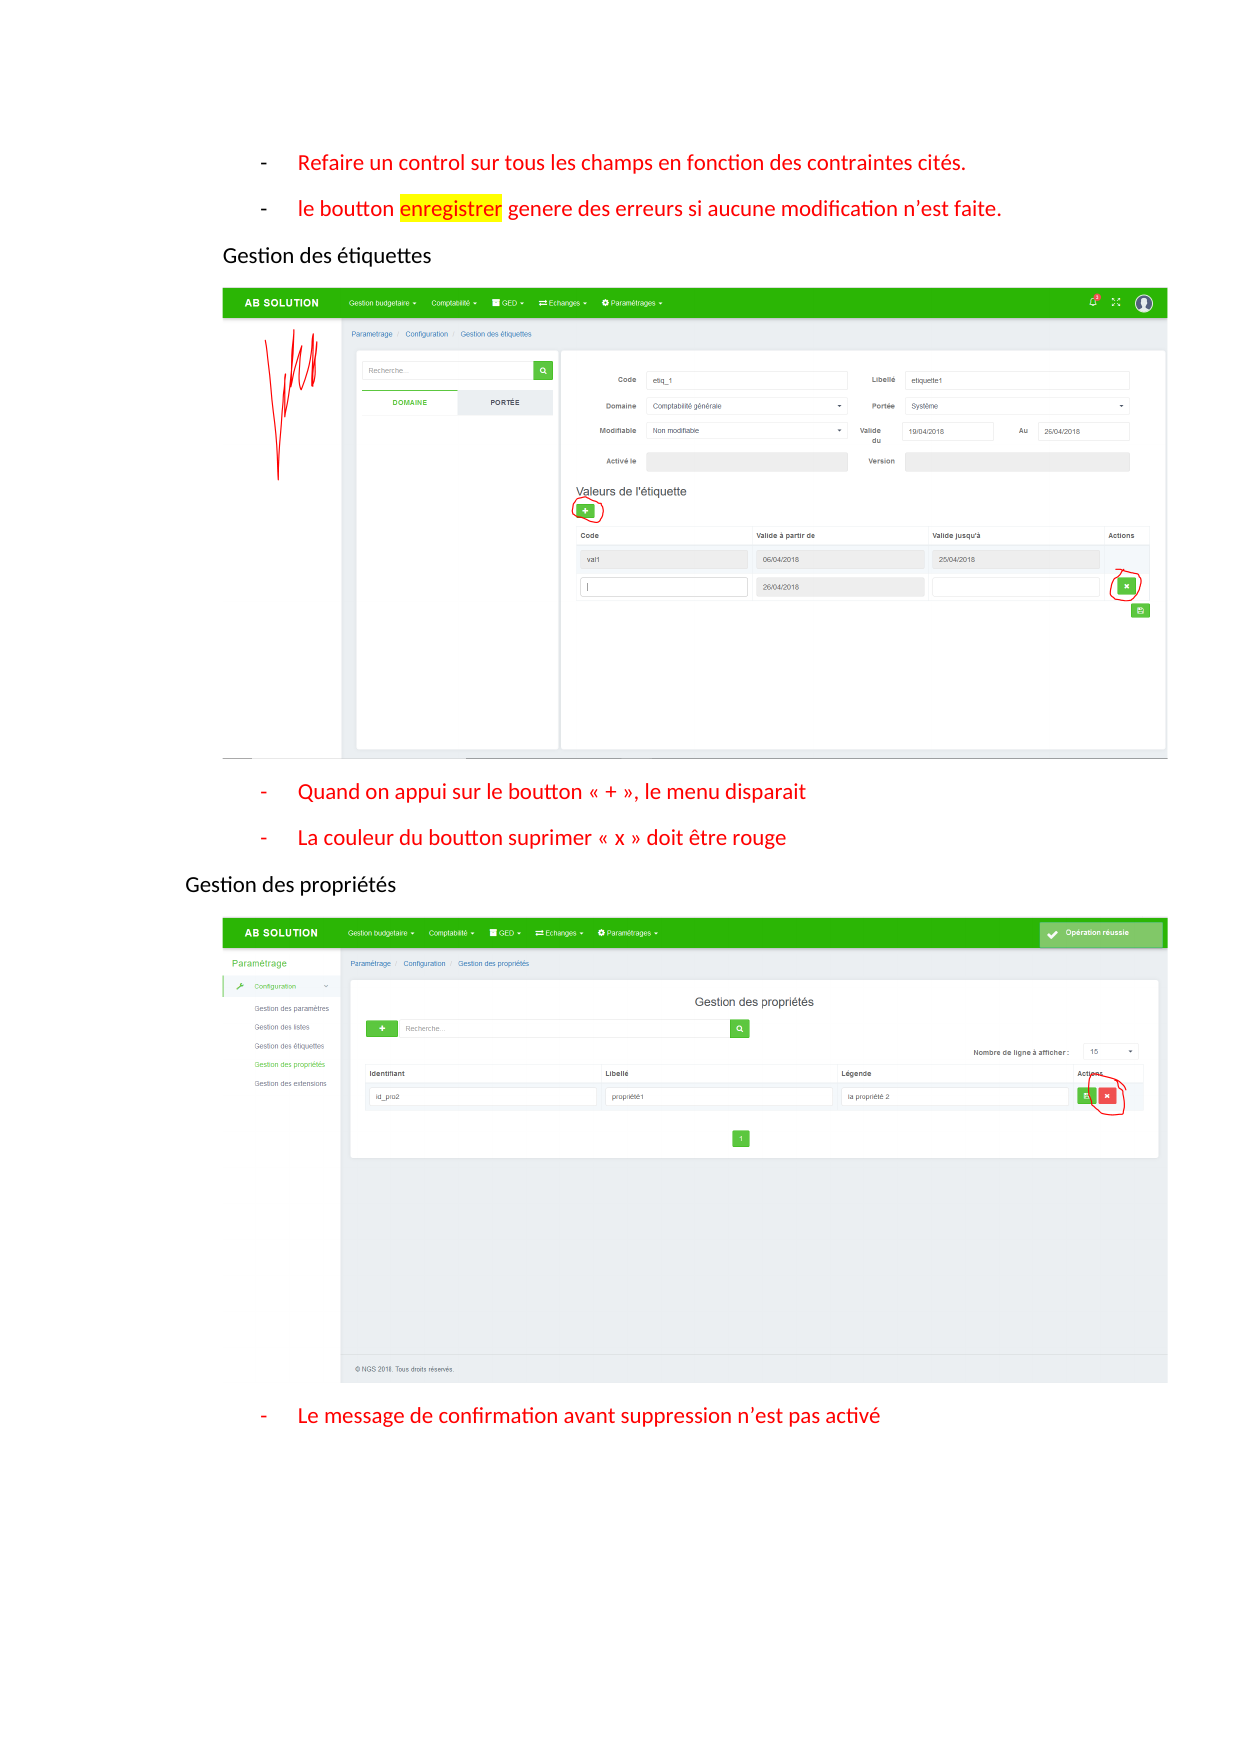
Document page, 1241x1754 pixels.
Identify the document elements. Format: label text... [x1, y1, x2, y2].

list Le message de confirmation avant suppression n’est pas activé [260, 1401, 1093, 1429]
list La couleur du boutton suprimer « x » doit être rouge [260, 823, 1093, 851]
text Gestion des propriétés [185, 870, 1093, 898]
list le boutton enregistrer genere des erreurs si aucune modification n’est faite. [260, 194, 1093, 222]
list Refaire un control sur tous les champs en fonction des contraintes cités. [260, 148, 1093, 176]
list Quand on appui sur le boutton « + », le menu disparait [260, 777, 1093, 805]
list Gestion des étiquettes [223, 241, 1093, 269]
